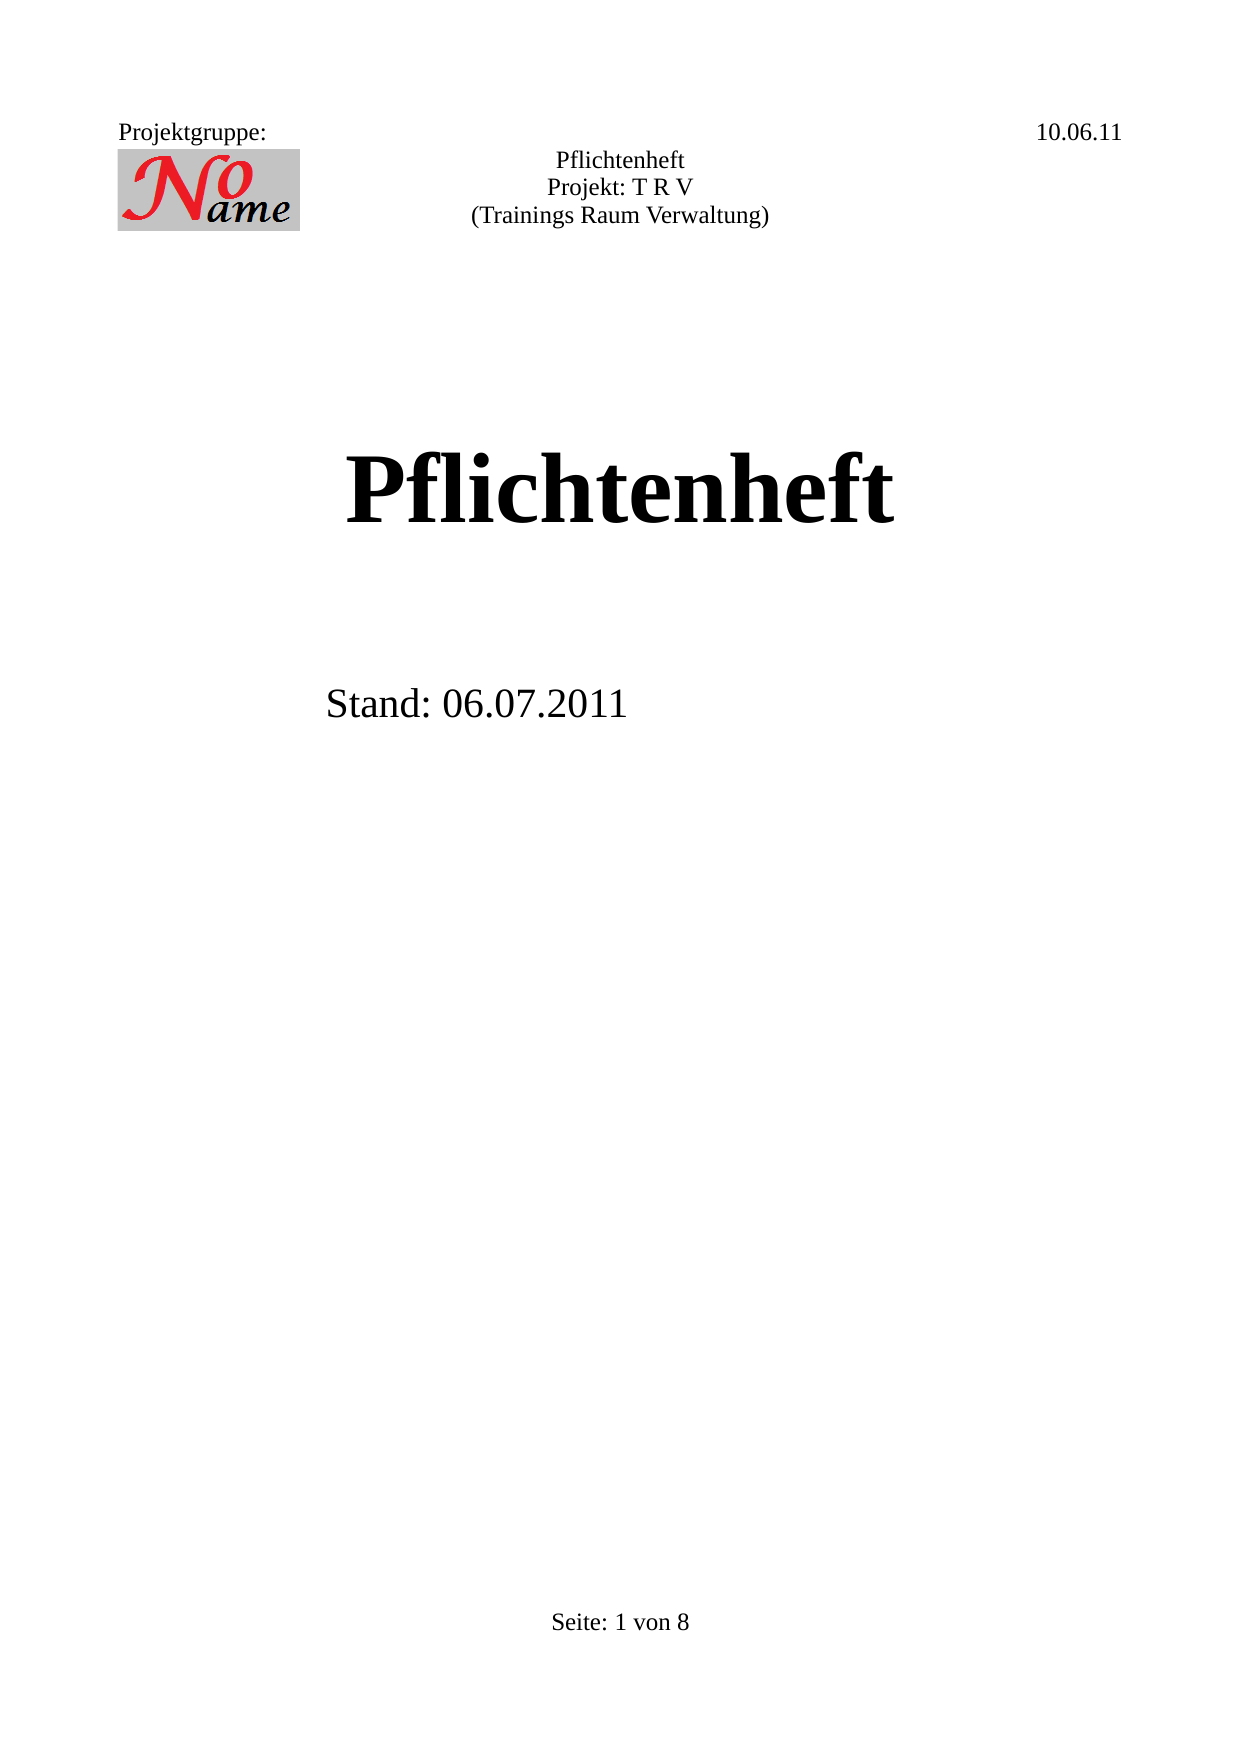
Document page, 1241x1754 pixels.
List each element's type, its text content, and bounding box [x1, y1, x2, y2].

text Stand: 06.07.2011 [118, 680, 1122, 726]
subtitle Pflichtenheft [118, 433, 1122, 544]
